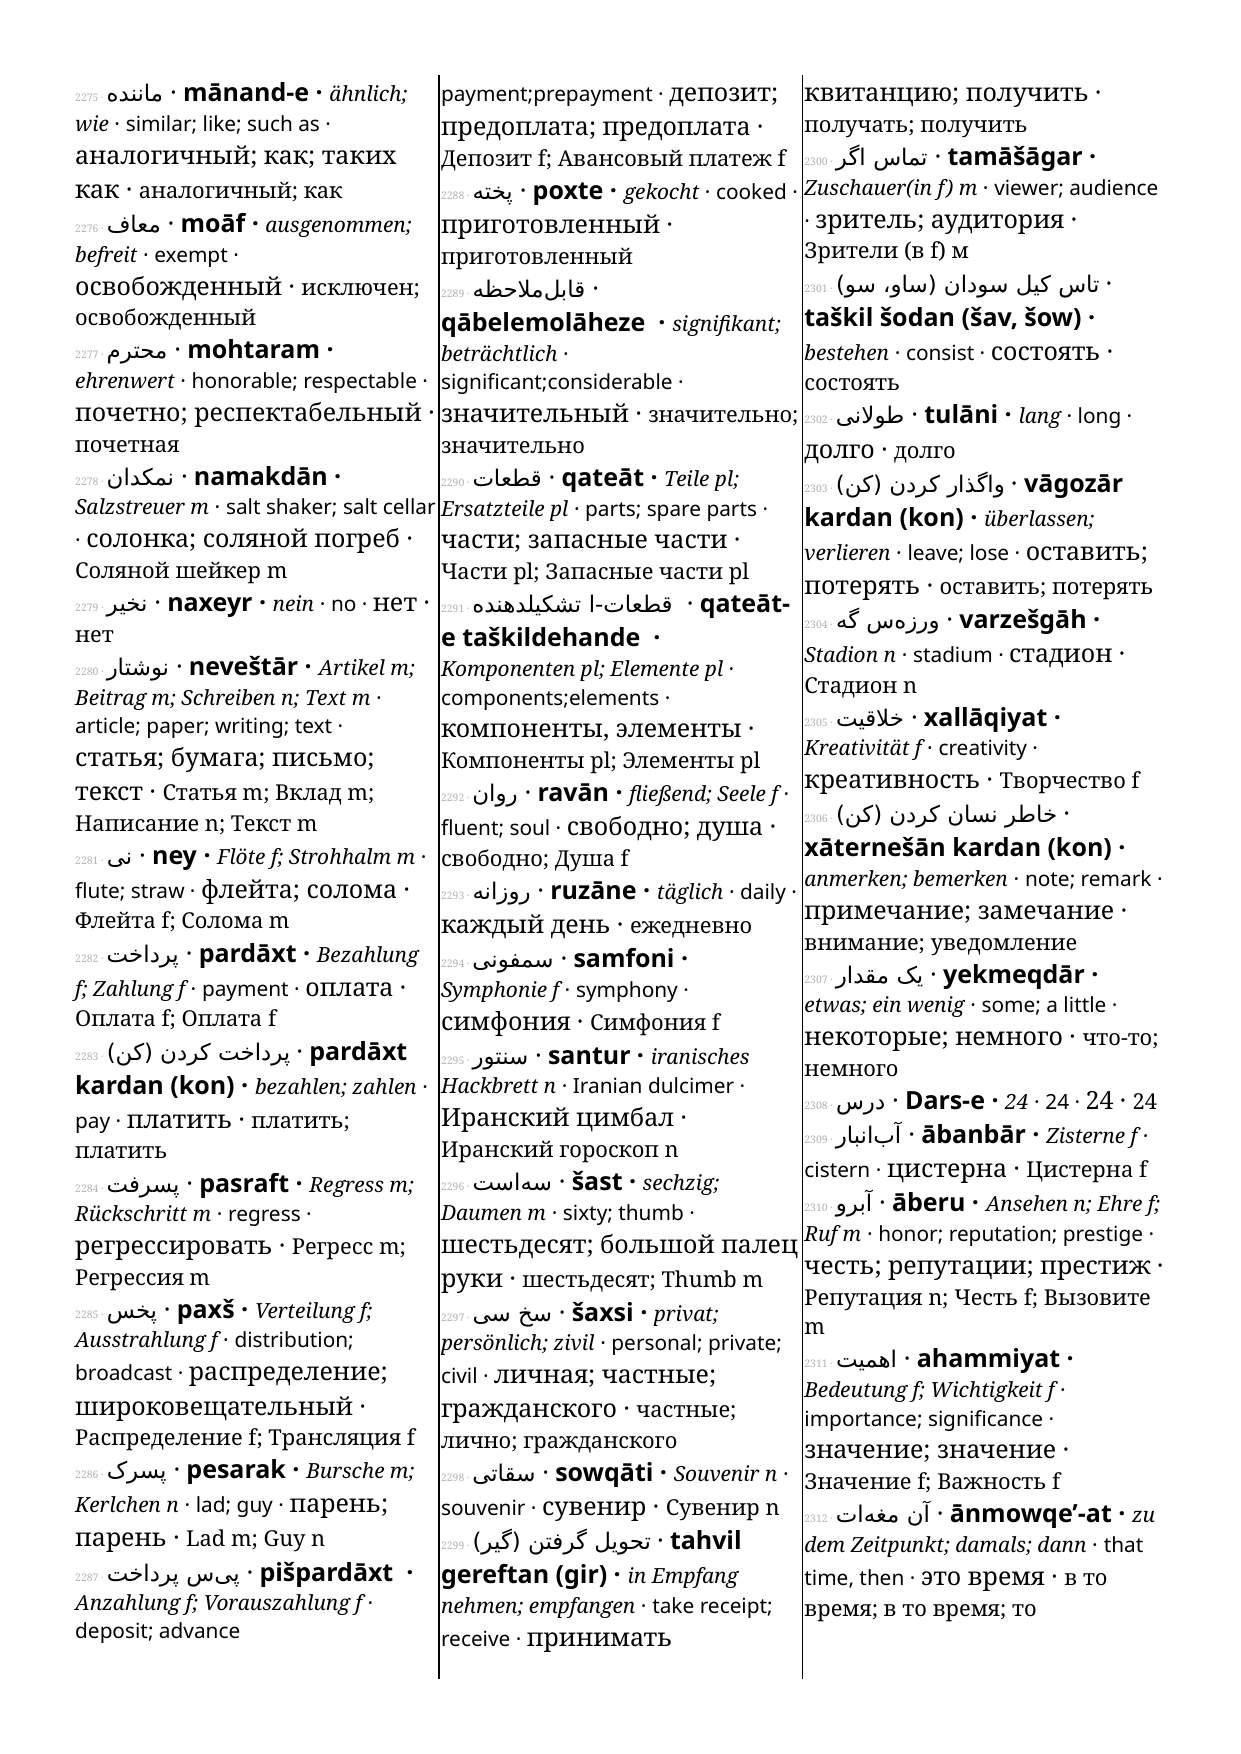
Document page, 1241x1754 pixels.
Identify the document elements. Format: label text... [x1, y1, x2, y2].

text 2288 · پخته · poxte · gekocht · cooked · приготовленный · приготовленный [441, 173, 799, 271]
text 2279 · نخیر · naxeyr · nein · no · нет · нет [75, 585, 436, 648]
text 2297 · سخ سی · šaxsi · privat; persönlich; zivil · personal; private; civil · личная; частные; гражданского · частные; лично; гражданского [441, 1294, 799, 1455]
text 2303 · واگذار کردن (کن) · vāgozār kardan (kon) · überlassen; verlieren · leave; lose · оставить; потерять · оставить; потерять [804, 465, 1166, 602]
text 2285 · پخس · paxš · Verteilung f; Ausstrahlung f · distribution; broadcast · распределение; широковещательный · Распределение f; Трансляция f [75, 1292, 436, 1452]
text 2282 · پرداخت · pardāxt · Bezahlung f; Zahlung f · payment · оплата · Оплата f; Оплата f [75, 935, 436, 1033]
text 2287 · پی‌س پرداخت · pišpardāxt · Anzahlung f; Vorauszahlung f · deposit; advance payment;prepayment · депозит; предоплата; предоплата · Депозит f; Авансовый платеж f [441, 75, 799, 173]
text 2310 · آبرو · āberu · Ansehen n; Ehre f; Ruf m · honor; reputation; prestige · честь; репутации; престиж · Репутация n; Честь f; Вызовите m [804, 1185, 1166, 1341]
text 2298 · سقاتی · sowqāti · Souvenir n · souvenir · сувенир · Сувенир n [441, 1455, 799, 1523]
text 2289 · قابل‌ملاحظه · qābelemolāheze · signifikant; beträchtlich · significant;considerable · значительный · значительно; значительно [441, 271, 799, 460]
text 2308 · درس · Dars-e · 24 · 24 · 24 · 24 [804, 1083, 1166, 1117]
text 2275 · ماننده · mānand-e · ähnlich; wie · similar; like; such as · аналогичный; как; таких как · аналогичный; как [75, 75, 436, 206]
text 2287 · پی‌س پرداخت · pišpardāxt · Anzahlung f; Vorauszahlung f · deposit; advance payment;prepayment · депозит; предоплата; предоплата · Депозит f; Авансовый платеж f [75, 1554, 436, 1645]
text 2286 · پسرک · pesarak · Bursche m; Kerlchen n · lad; guy · парень; парень · Lad m; Guy n [75, 1452, 436, 1554]
text 2292 · روان · ravān · fließend; Seele f · fluent; soul · свободно; душа · свободно; Душа f [441, 775, 799, 873]
text 2311 · اهمیت · ahammiyat · Bedeutung f; Wichtigkeit f · importance; significance · значение; значение · Значение f; Важность f [804, 1341, 1166, 1496]
text 2280 · نوشتار · neveštār · Artikel m; Beitrag m; Schreiben n; Text m · article; paper; writing; text · статья; бумага; письмо; текст · Статья m; Вклад m; Написание n; Текст m [75, 648, 436, 837]
text 2278 · نمکدان · namakdān · Salzstreuer m · salt shaker; salt cellar · солонка; соляной погреб · Соляной шейкер m [75, 458, 436, 585]
text 2281 · نی · ney · Flöte f; Strohhalm m · flute; straw · флейта; солома · Флейта f; Солома m [75, 837, 436, 935]
text 2309 · آب‌انبار · ābanbār · Zisterne f · cistern · цистерна · Цистерна f [804, 1117, 1166, 1185]
text 2277 · محترم · mohtaram · ehrenwert · honorable; respectable · почетно; респектабельный · почетная [75, 332, 436, 458]
text 2305 · خلاقیت · xallāqiyat · Kreativität f · creativity · креативность · Творчество f [804, 699, 1166, 796]
text 2302 · طولانی · tulāni · lang · long · долго · долго [804, 397, 1166, 465]
text 2299 · تحویل گرفتن (گیر) · tahvil gereftan (gir) · in Empfang nehmen; empfangen · take receipt; receive · принимать квитанцию; получить · получать; получить [441, 1523, 799, 1654]
text 2296 · سه‌‌است · šast · sechzig; Daumen m · sixty; thumb · шестьдесят; большой палец руки · шестьдесят; Thumb m [441, 1164, 799, 1294]
text 2276 · معاف · moāf · ausgenommen; befreit · exempt · освобожденный · исключен; освобожденный [75, 206, 436, 332]
text 2283 · پرداخت کردن (کن) · pardāxt kardan (kon) · bezahlen; zahlen · pay · платить · платить; платить [75, 1033, 436, 1165]
text 2299 · تحویل گرفتن (گیر) · tahvil gereftan (gir) · in Empfang nehmen; empfangen · take receipt; receive · принимать квитанцию; получить · получать; получить [804, 75, 1166, 139]
text 2300 · تماس اگر · tamāšāgar · Zuschauer(in f) m · viewer; audience · зритель; аудитория · Зрители (в f) м [804, 139, 1166, 265]
text 2312 · آن مغه‌ات · ānmowqe’-at · zu dem Zeitpunkt; damals; dann · that time, then · это время · в то время; в то время; то [804, 1496, 1166, 1622]
text 2293 · روزانه · ruzāne · täglich · daily · каждый день · ежедневно [441, 873, 799, 941]
text 2290 · قطعات · qateāt · Teile pl; Ersatzteile pl · parts; spare parts · части; запасные части · Части pl; Запасные части pl [441, 460, 799, 586]
text 2295 · سنتور · santur · iranisches Hackbrett n · Iranian dulcimer · Иранский цимбал · Иранский гороскоп n [441, 1037, 799, 1164]
text 2301 · تاس کیل سودان (ساو، سو) · taškil šodan (šav, šow) · bestehen · consist · состоять · состоять [804, 265, 1166, 397]
text 2291 · قطعات-ا تشکیلدهنده · qateāt-e taškildehande · Komponenten pl; Elemente pl · components;elements · компоненты, элементы · Компоненты pl; Элементы pl [441, 586, 799, 775]
text 2304 · ورزه‌‌س گه · varzešgāh · Stadion n · stadium · стадион · Стадион n [804, 602, 1166, 699]
text 2307 · یک مقدار · yekmeqdār · etwas; ein wenig · some; a little · некоторые; немного · что-то; немного [804, 956, 1166, 1083]
text 2294 · سمفونی · samfoni · Symphonie f · symphony · симфония · Симфония f [441, 941, 799, 1037]
text 2306 · خاطر نسا‌ن کردن (کن) · xāternešān kardan (kon) · anmerken; bemerken · note; remark · примечание; замечание · внимание; уведомление [804, 796, 1166, 956]
text 2284 · پسرفت · pasraft · Regress m; Rückschritt m · regress · регрессировать · Регресс m; Регрессия m [75, 1165, 436, 1292]
